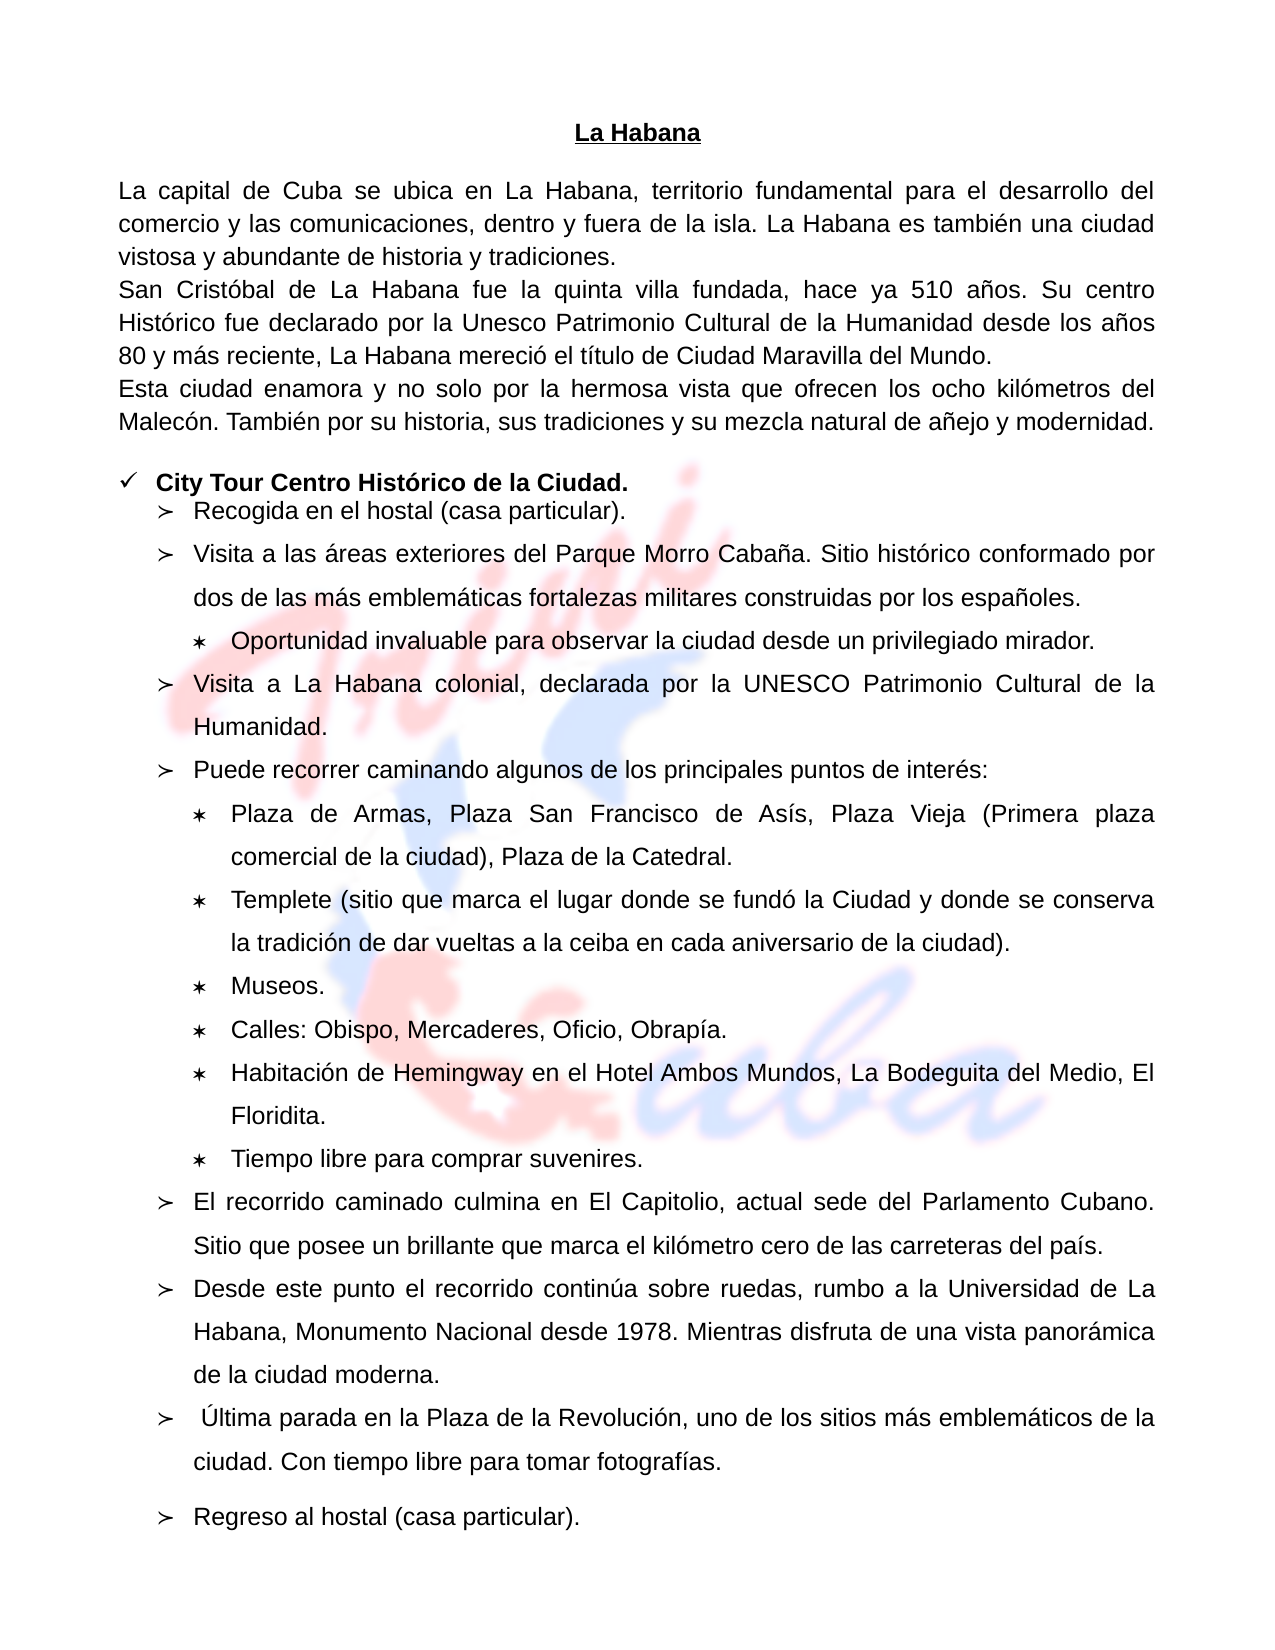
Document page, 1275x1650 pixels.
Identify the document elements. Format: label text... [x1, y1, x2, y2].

list Desde este punto el recorrido continúa sobre ruedas, rumbo a la Universidad de La Habana, Monumento Nacional desde 1978. Mientras disfruta de una vista panorámica de la ciudad moderna. [156, 1274, 1157, 1389]
text La capital de Cuba se ubica en La Habana, territorio fundamental para el desarrollo del comercio y las comunicaciones, dentro y fuera de la isla. La Habana es también una ciudad vistosa y abundante de historia y tradiciones. [118, 176, 1157, 270]
text San Cristóbal de La Habana fue la quinta villa fundada, hace ya 510 años. Su centro Histórico fue declarado por la Unesco Patrimonio Cultural de la Humanidad desde los años 80 y más reciente, La Habana mereció el título de Ciudad Maravilla del Mundo. [118, 275, 1157, 369]
text Esta ciudad enamora y no solo por la hermosa vista que ofrecen los ocho kilómetros del Malecón. También por su historia, sus tradiciones y su mezcla natural de añejo y modernidad. [118, 374, 1157, 436]
text La Habana [118, 118, 1157, 147]
list El recorrido caminado culmina en El Capitolio, actual sede del Parlamento Cubano. Sitio que posee un brillante que marca el kilómetro cero de las carreteras del país. [156, 1187, 1157, 1259]
list Regreso al hostal (casa particular). [156, 1502, 1157, 1530]
list Última parada en la Plaza de la Revolución, uno de los sitios más emblemáticos de la ciudad. Con tiempo libre para tomar fotografías. [156, 1403, 1157, 1475]
list Museos. [1148, 971, 1157, 1000]
